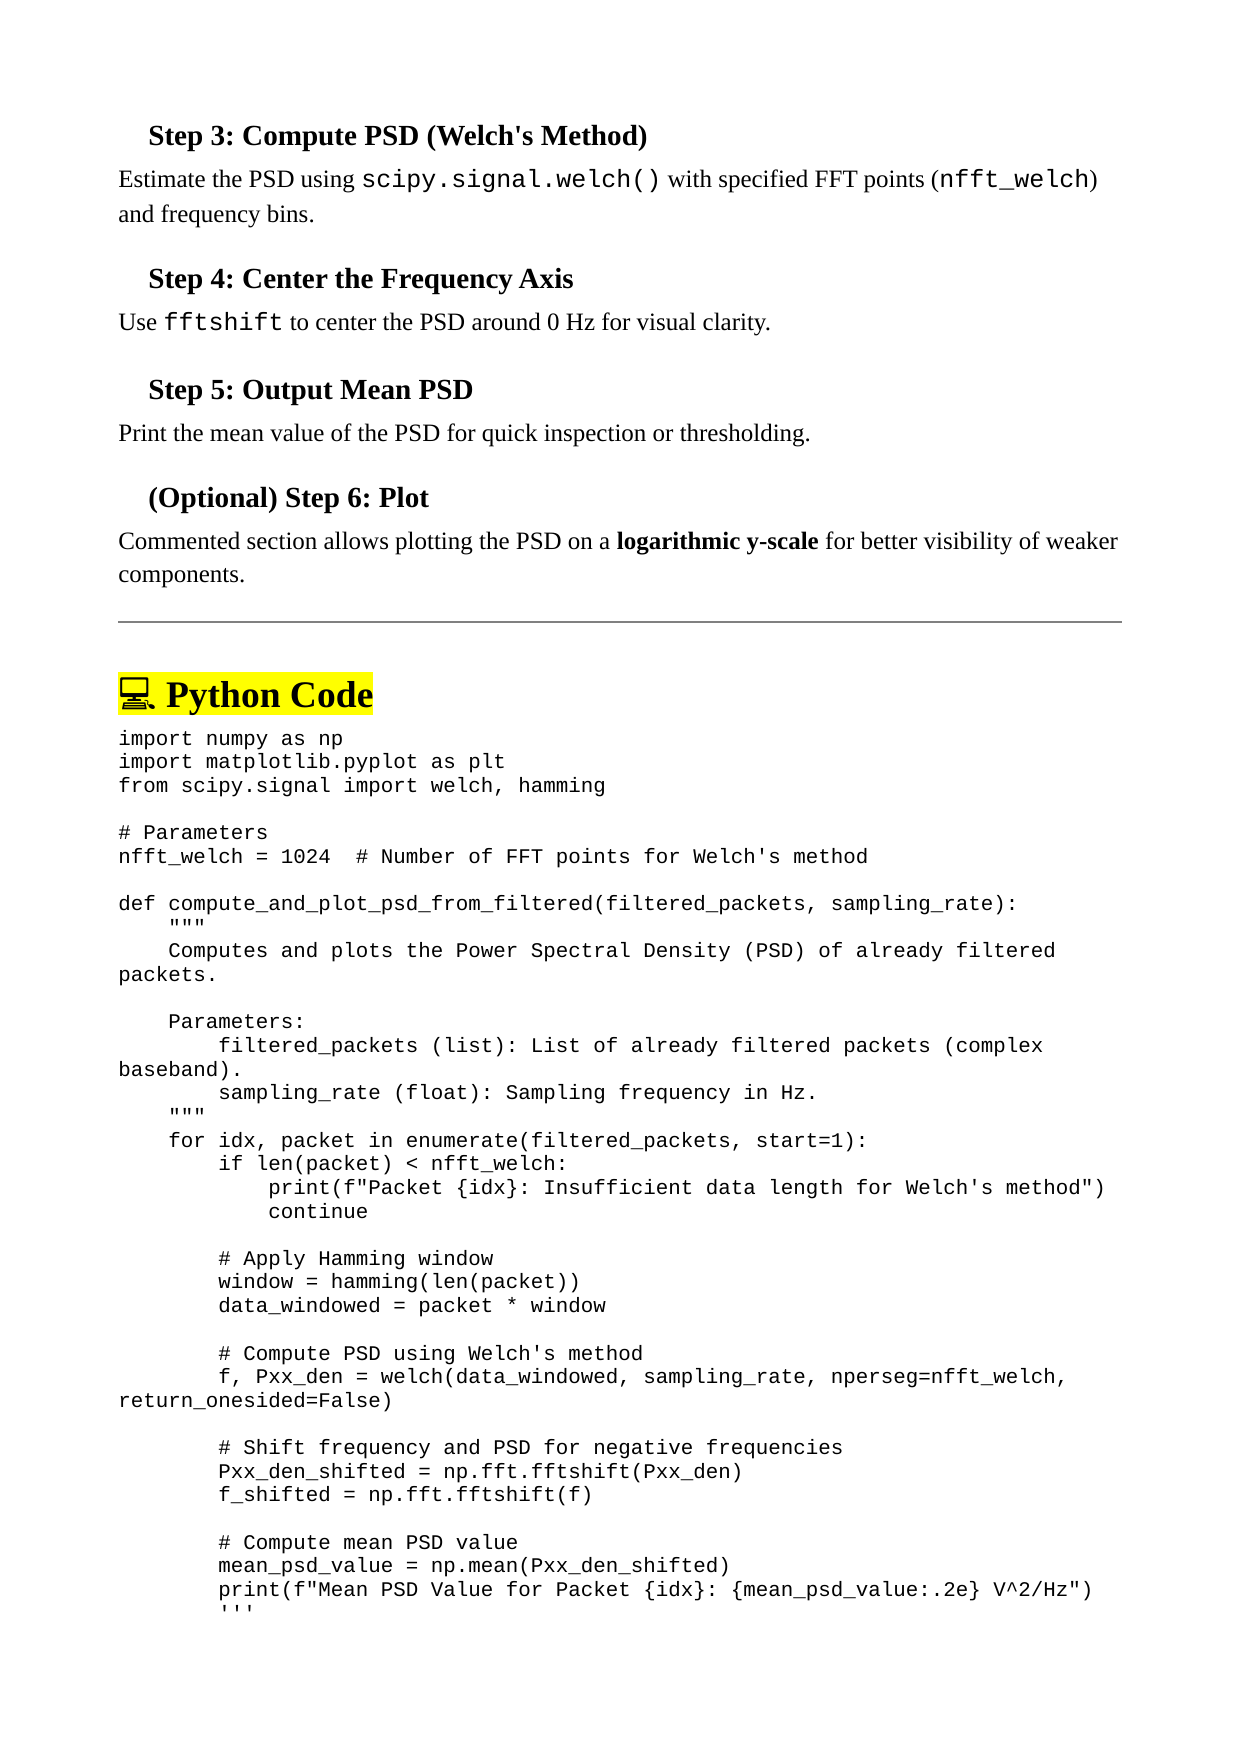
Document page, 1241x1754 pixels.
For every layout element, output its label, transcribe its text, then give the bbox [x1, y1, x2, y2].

text window = hamming(len(packet)) [118, 1272, 1122, 1295]
text for idx, packet in enumerate(filtered_packets, start=1): [118, 1130, 1122, 1153]
subtitle 🔹 Step 4: Center the Frequency Axis [118, 261, 1122, 295]
text Use fftshift to center the PSD around 0 Hz for visual clarity. [118, 307, 1122, 338]
text Print the mean value of the PSD for quick inspection or thresholding. [118, 418, 1122, 447]
text data_windowed = packet * window [118, 1295, 1122, 1319]
subtitle 🔹 Step 5: Output Mean PSD [118, 372, 1122, 406]
text Commented section allows plotting the PSD on a logarithmic y-scale for better visibility of weaker components. [118, 526, 1122, 588]
text f, Pxx_den = welch(data_windowed, sampling_rate, nperseg=nfft_welch, return_onesided=False) [118, 1366, 1122, 1413]
text if len(packet) < nfft_welch: [118, 1153, 1122, 1177]
subtitle 💻 Python Code [118, 672, 1122, 715]
text print(f"Mean PSD Value for Packet {idx}: {mean_psd_value:.2e} V^2/Hz") [118, 1579, 1122, 1603]
text f_shifted = np.fft.fftshift(f) [118, 1484, 1122, 1508]
text print(f"Packet {idx}: Insufficient data length for Welch's method") [118, 1177, 1122, 1201]
text sampling_rate (float): Sampling frequency in Hz. [118, 1082, 1122, 1106]
subtitle 🔹 (Optional) Step 6: Plot [118, 480, 1122, 514]
text # Compute PSD using Welch's method [118, 1342, 1122, 1366]
subtitle 🔹 Step 3: Compute PSD (Welch's Method) [118, 118, 1122, 152]
text import matplotlib.pyplot as plt [118, 751, 1122, 775]
text # Parameters [118, 822, 1122, 846]
text # Shift frequency and PSD for negative frequencies [118, 1437, 1122, 1461]
text # Apply Hamming window [118, 1248, 1122, 1272]
text """ [118, 1106, 1122, 1130]
text Estimate the PSD using scipy.signal.welch() with specified FFT points (nfft_welch) and frequency bins. [118, 164, 1122, 228]
text mean_psd_value = np.mean(Pxx_den_shifted) [118, 1555, 1122, 1579]
text Pxx_den_shifted = np.fft.fftshift(Pxx_den) [118, 1461, 1122, 1484]
text from scipy.signal import welch, hamming [118, 775, 1122, 799]
text ''' [118, 1603, 1122, 1626]
text continue [118, 1201, 1122, 1224]
text # Compute mean PSD value [118, 1532, 1122, 1555]
text def compute_and_plot_psd_from_filtered(filtered_packets, sampling_rate): [118, 893, 1122, 917]
text """ [118, 917, 1122, 941]
text import numpy as np [118, 728, 1122, 751]
text filtered_packets (list): List of already filtered packets (complex baseband). [118, 1035, 1122, 1082]
text nfft_welch = 1024 # Number of FFT points for Welch's method [118, 846, 1122, 869]
text Computes and plots the Power Spectral Density (PSD) of already filtered packets. [118, 941, 1122, 988]
text Parameters: [118, 1011, 1122, 1035]
